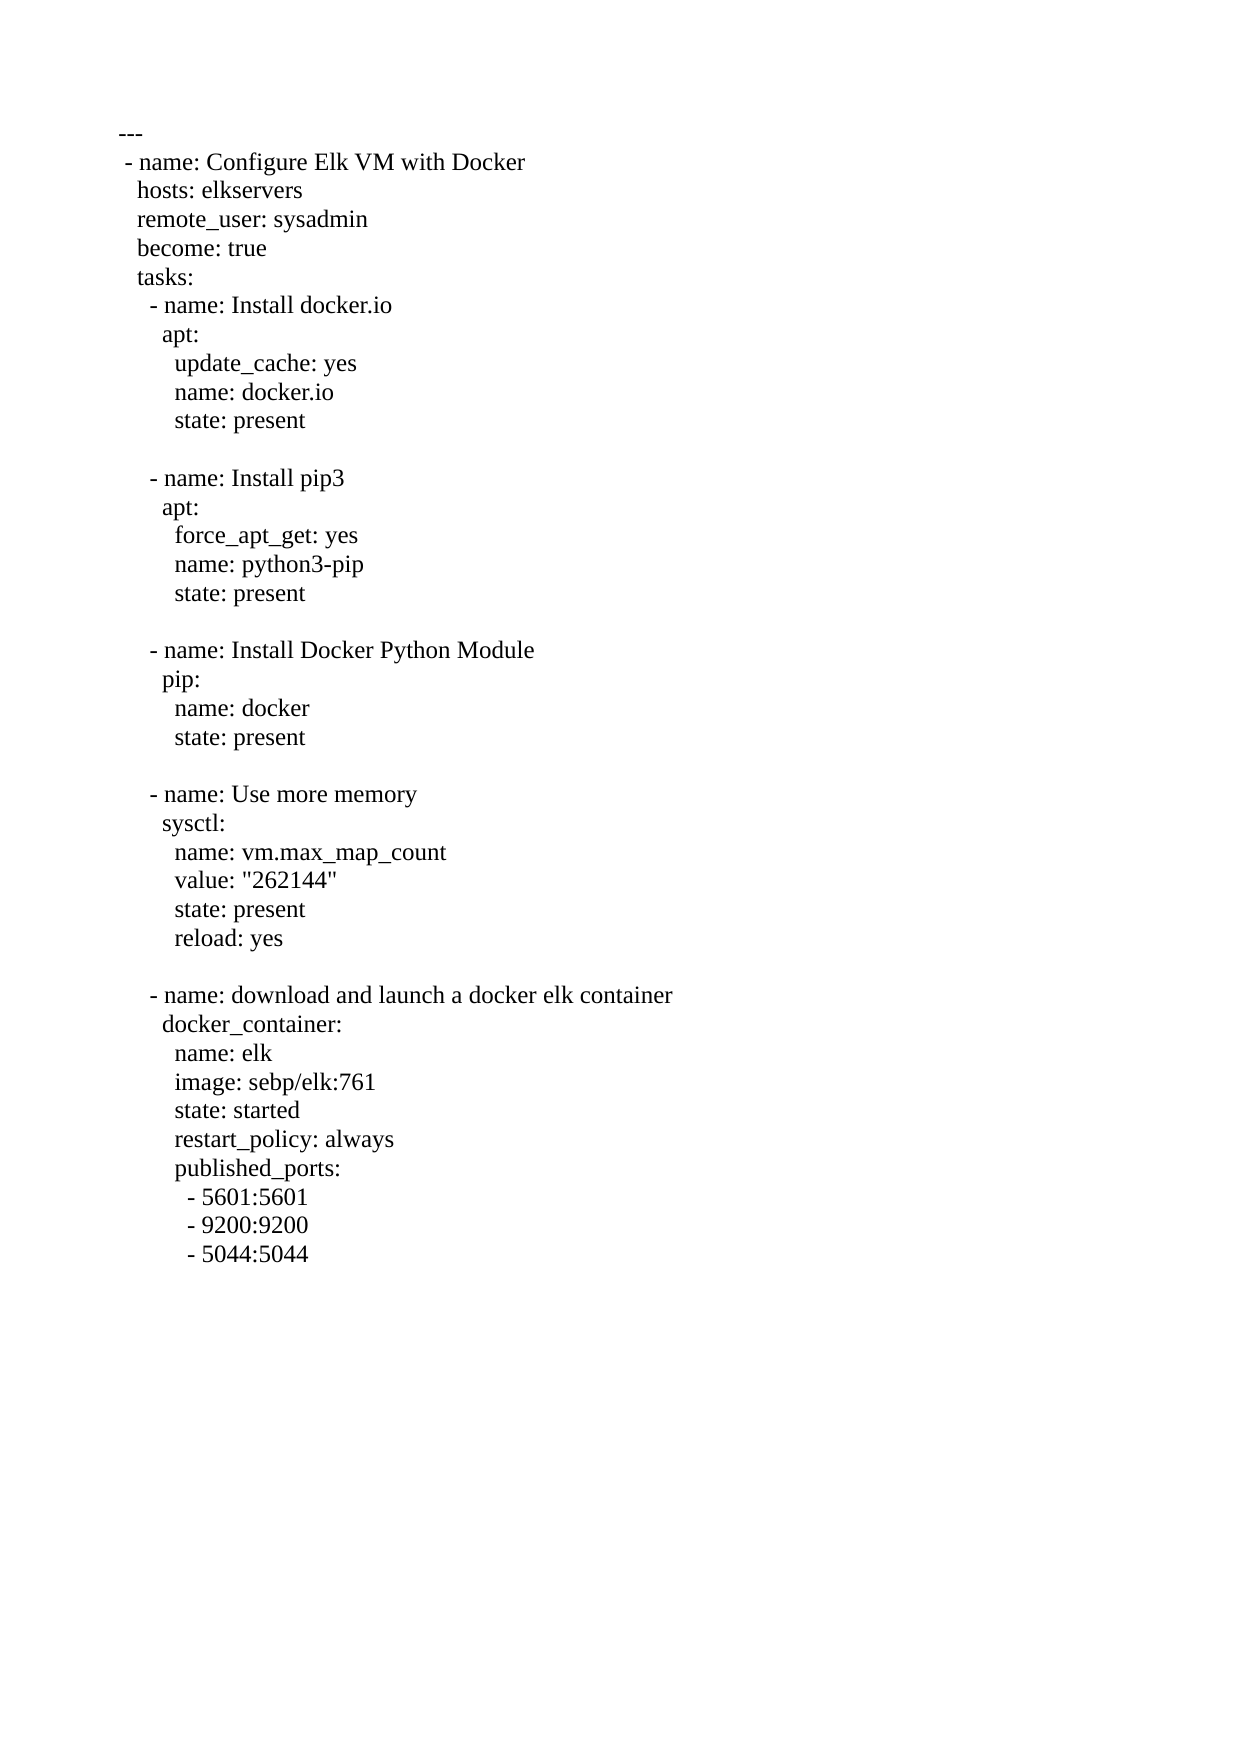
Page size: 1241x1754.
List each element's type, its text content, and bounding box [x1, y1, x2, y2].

text tasks: [118, 262, 1122, 291]
text name: elk [118, 1038, 1122, 1067]
text --- [118, 118, 1122, 147]
text - 5044:5044 [118, 1239, 1122, 1268]
text name: python3-pip [118, 549, 1122, 578]
text - 9200:9200 [118, 1211, 1122, 1239]
text - name: Configure Elk VM with Docker [118, 147, 1122, 176]
text image: sebp/elk:761 [118, 1067, 1122, 1096]
text - 5601:5601 [118, 1182, 1122, 1211]
text pip: [118, 664, 1122, 693]
text reload: yes [118, 923, 1122, 952]
text become: true [118, 233, 1122, 262]
text state: present [118, 894, 1122, 923]
text - name: Install pip3 [118, 463, 1122, 492]
text name: docker.io [118, 377, 1122, 406]
text apt: [118, 492, 1122, 521]
text force_apt_get: yes [118, 521, 1122, 549]
text sysctl: [118, 808, 1122, 837]
text state: present [118, 406, 1122, 434]
text state: present [118, 578, 1122, 607]
text - name: Install Docker Python Module [118, 636, 1122, 664]
text name: docker [118, 693, 1122, 722]
text hosts: elkservers [118, 176, 1122, 204]
text apt: [118, 319, 1122, 348]
text docker_container: [118, 1009, 1122, 1038]
text restart_policy: always [118, 1124, 1122, 1153]
text name: vm.max_map_count [118, 837, 1122, 866]
text value: "262144" [118, 866, 1122, 894]
text - name: download and launch a docker elk container [118, 981, 1122, 1009]
text - name: Use more memory [118, 779, 1122, 808]
text state: present [118, 722, 1122, 751]
text remote_user: sysadmin [118, 204, 1122, 233]
text update_cache: yes [118, 348, 1122, 377]
text state: started [118, 1096, 1122, 1124]
text published_ports: [118, 1153, 1122, 1182]
text - name: Install docker.io [118, 291, 1122, 319]
